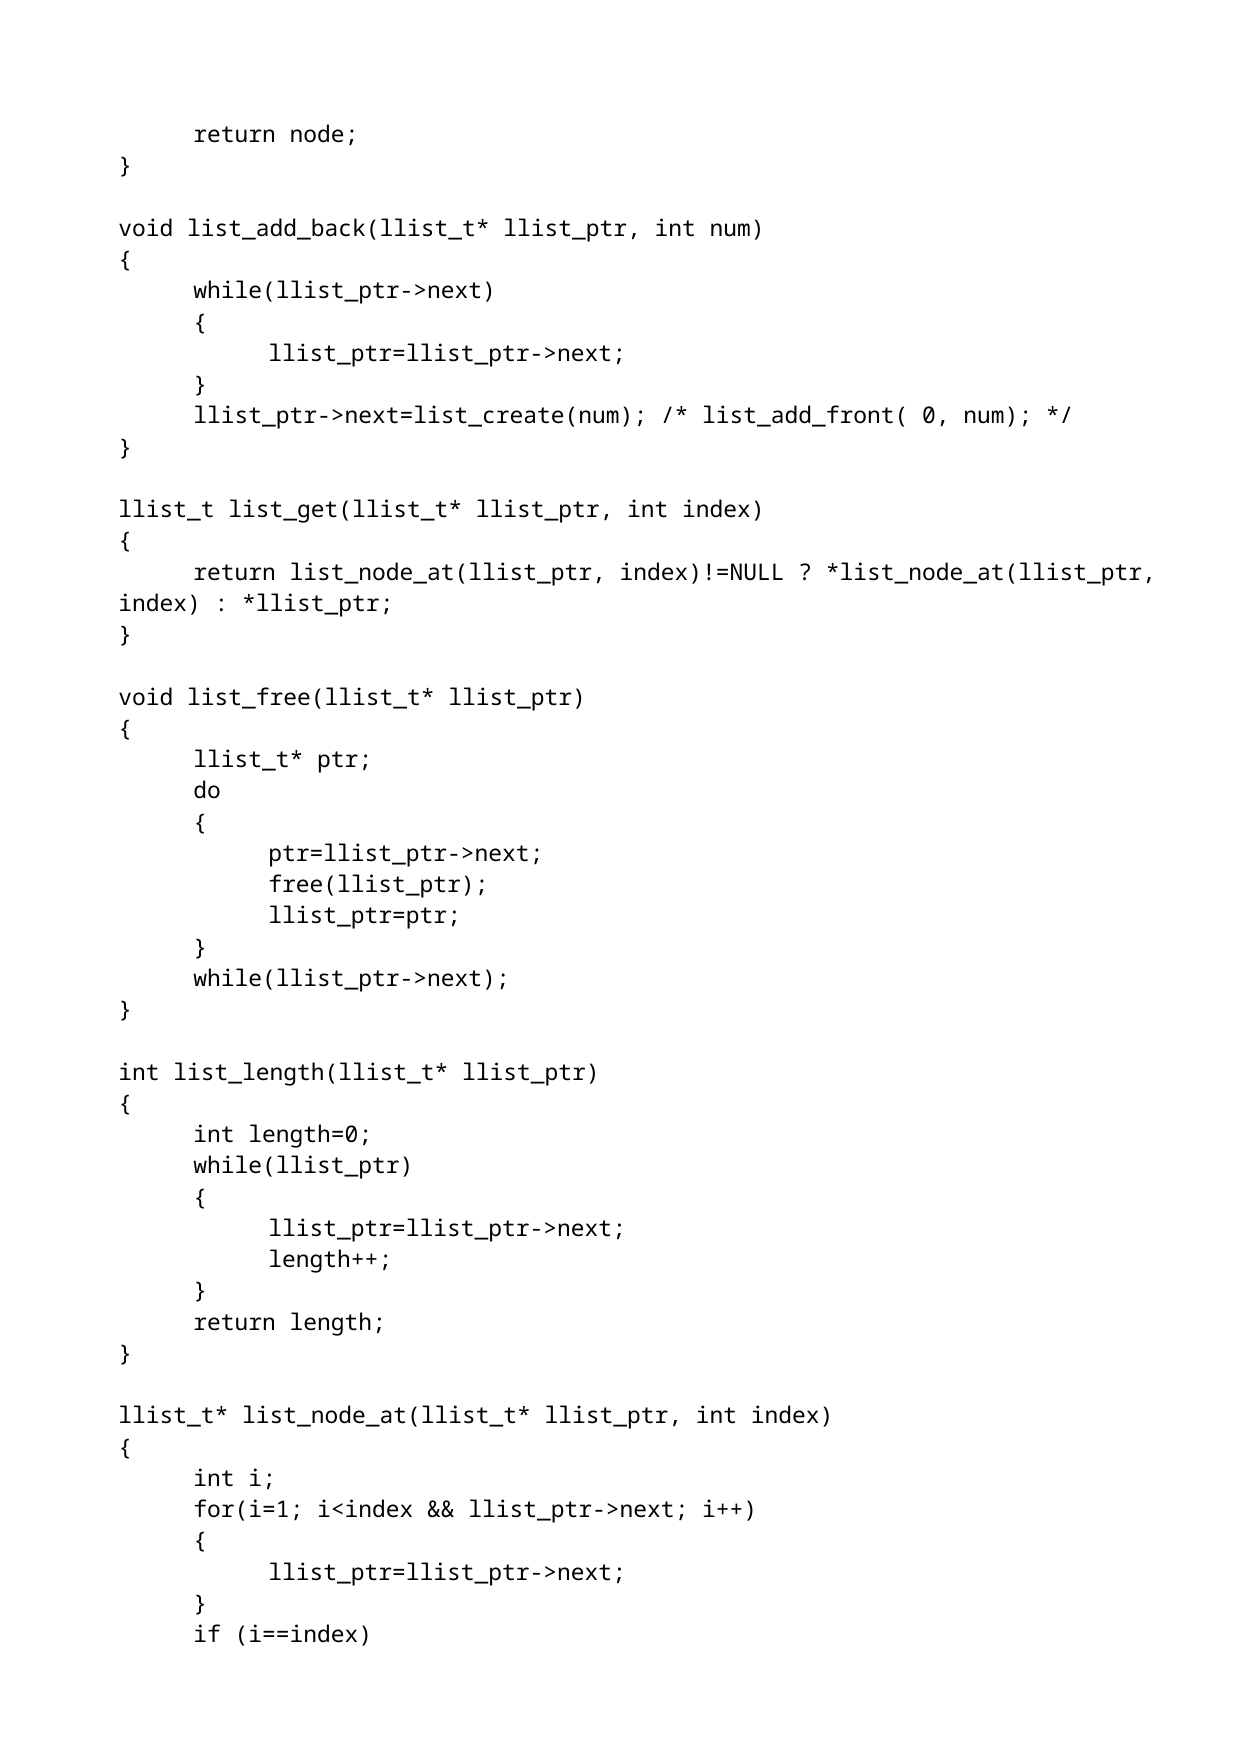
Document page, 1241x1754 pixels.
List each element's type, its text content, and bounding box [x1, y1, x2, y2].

text int length=0; [118, 1118, 1181, 1149]
text { [118, 306, 1181, 337]
text { [118, 243, 1181, 274]
text { [118, 1087, 1181, 1118]
text length++; [118, 1243, 1181, 1274]
text } [118, 149, 1181, 181]
text { [118, 806, 1181, 837]
text llist_t* ptr; [118, 743, 1181, 774]
text } [118, 618, 1181, 649]
text while(llist_ptr->next); [118, 962, 1181, 993]
text { [118, 1181, 1181, 1212]
text return length; [118, 1306, 1181, 1337]
text llist_ptr=llist_ptr->next; [118, 337, 1181, 368]
text for(i=1; i<index && llist_ptr->next; i++) [118, 1493, 1181, 1524]
text free(llist_ptr); [118, 868, 1181, 899]
text if (i==index) [118, 1618, 1181, 1649]
text ptr=llist_ptr->next; [118, 837, 1181, 868]
text while(llist_ptr) [118, 1149, 1181, 1181]
text } [118, 931, 1181, 962]
text { [118, 1431, 1181, 1462]
text int i; [118, 1462, 1181, 1493]
text return list_node_at(llist_ptr, index)!=NULL ? *list_node_at(llist_ptr, index) : *llist_ptr; [118, 556, 1181, 618]
text llist_ptr->next=list_create(num); /* list_add_front( 0, num); */ [118, 399, 1181, 431]
text { [118, 712, 1181, 743]
text } [118, 368, 1181, 399]
text int list_length(llist_t* llist_ptr) [118, 1056, 1181, 1087]
text return node; [118, 118, 1181, 149]
text { [118, 1524, 1181, 1556]
text llist_ptr=llist_ptr->next; [118, 1556, 1181, 1587]
text void list_add_back(llist_t* llist_ptr, int num) [118, 212, 1181, 243]
text while(llist_ptr->next) [118, 274, 1181, 306]
text } [118, 1587, 1181, 1618]
text } [118, 431, 1181, 462]
text } [118, 1274, 1181, 1306]
text do [118, 774, 1181, 806]
text llist_ptr=ptr; [118, 899, 1181, 931]
text llist_t* list_node_at(llist_t* llist_ptr, int index) [118, 1399, 1181, 1431]
text llist_t list_get(llist_t* llist_ptr, int index) [118, 493, 1181, 524]
text } [118, 993, 1181, 1024]
text void list_free(llist_t* llist_ptr) [118, 681, 1181, 712]
text } [118, 1337, 1181, 1368]
text llist_ptr=llist_ptr->next; [118, 1212, 1181, 1243]
text { [118, 524, 1181, 556]
